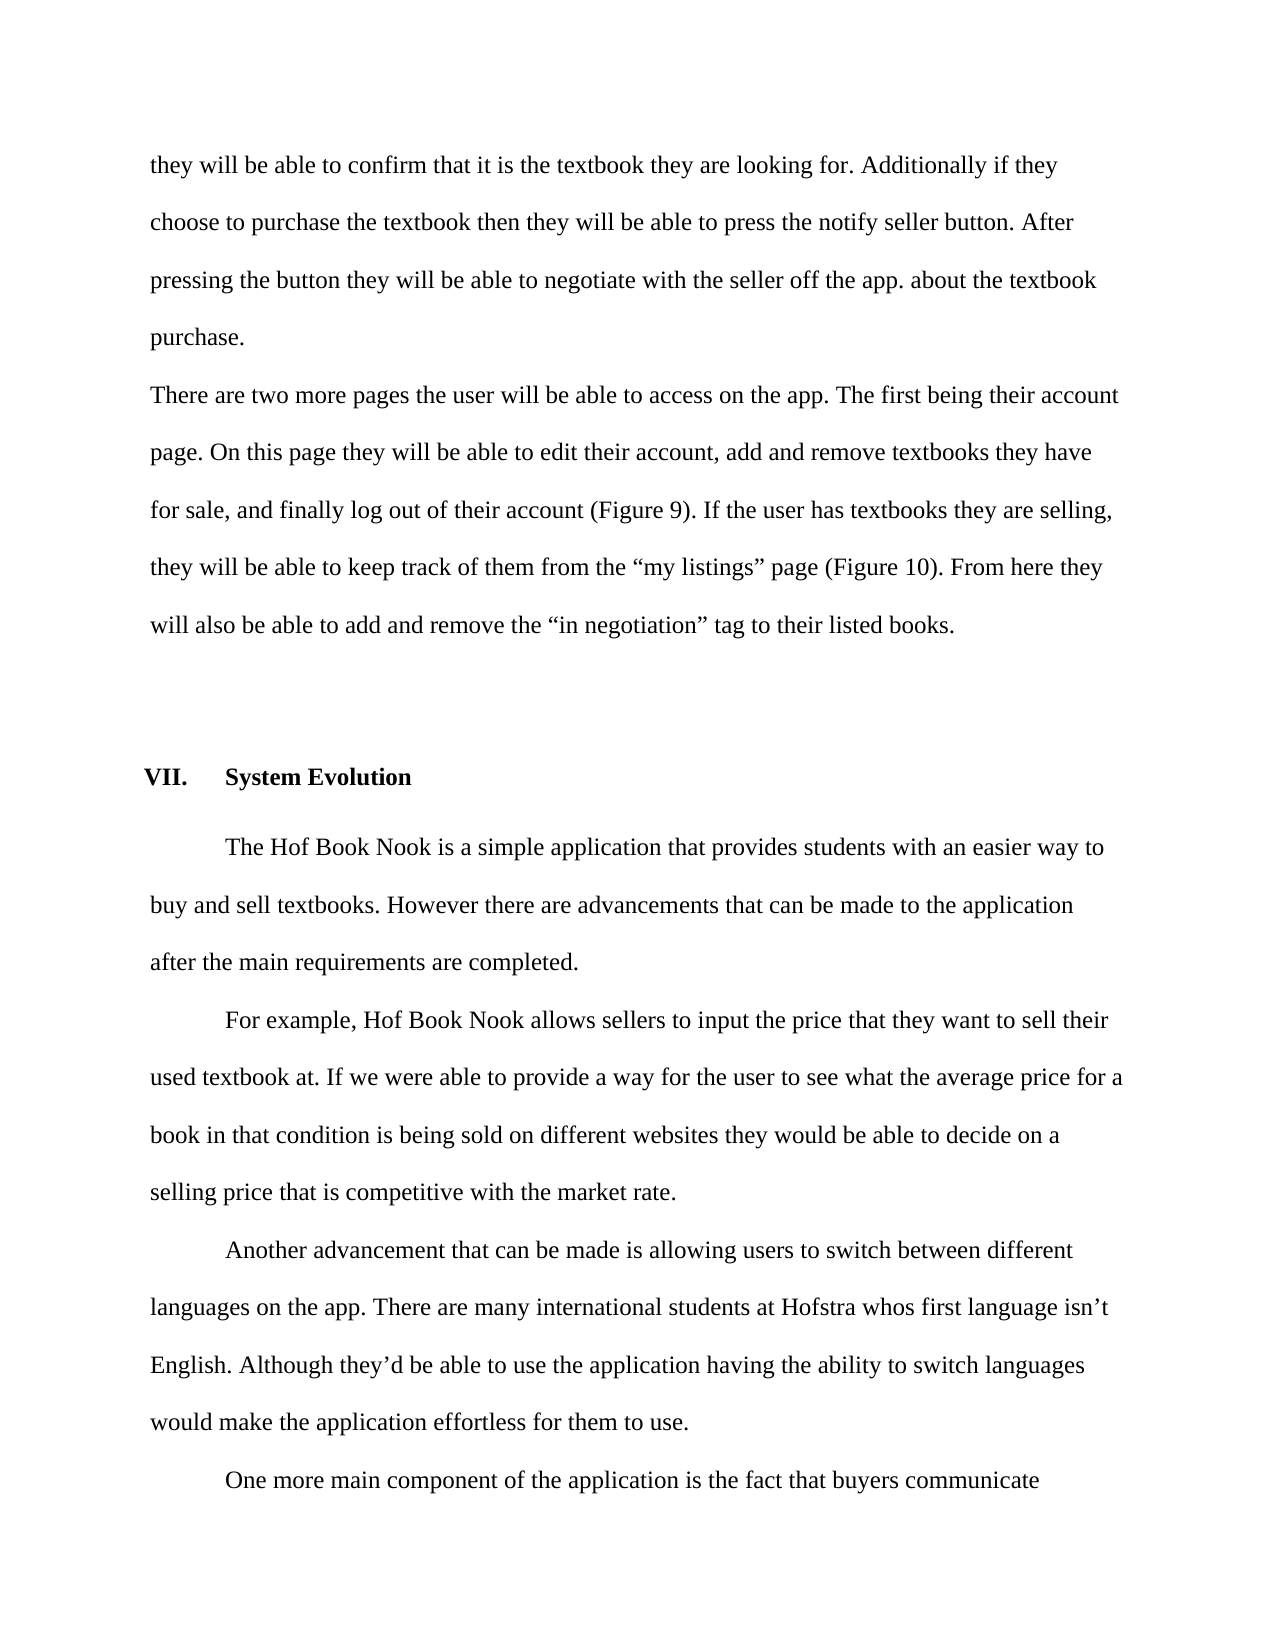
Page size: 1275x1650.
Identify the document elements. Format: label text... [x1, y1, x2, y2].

text One more main component of the application is the fact that buyers communicate [150, 1465, 1125, 1494]
text Another advancement that can be made is allowing users to switch between different languages on the app. There are many international students at Hofstra whos first language isn’t English. Although they’d be able to use the application having the ability to switch languages would make the application effortless for them to use. [150, 1235, 1125, 1436]
text When the user has previously used the application they will be greeted at the home page with a list of their five most recently viewed textbooks as seen in Figure 4. Figures 5-7 show different examples the user will get from their search results. When the user searches for a textbook with a valid ISBN number, author name, or title they will get the results that correspond with that search criteria (Figure 5). Meanwhile if the number they submitted is invalid or there are no textbooks with that search criteria for sale they will get a page that says “no more results were found” (Figure 6). Finally, if they search for a textbook and one of the options is currently in negotiations it will display it in the result information. This way they can come back to check on it at a different time. Once a user selects the textbook they want they will be directed to the product page (Figure 8). From there they will be able to confirm that it is the textbook they are looking for. Additionally if they choose to purchase the textbook then they will be able to press the notify seller button. After pressing the button they will be able to negotiate with the seller off the app. about the textbook purchase. [150, 150, 1125, 351]
text There are two more pages the user will be able to access on the app. The first being their account page. On this page they will be able to edit their account, add and remove textbooks they have for sale, and finally log out of their account (Figure 9). If the user has textbooks they are selling, they will be able to keep track of them from the “my listings” page (Figure 10). From here they will also be able to add and remove the “in negotiation” tag to their listed books. [150, 380, 1125, 639]
text The Hof Book Nook is a simple application that provides students with an easier way to buy and sell textbooks. However there are advancements that can be made to the application after the main requirements are completed. [150, 832, 1125, 976]
subtitle System Evolution [187, 762, 1125, 791]
text For example, Hof Book Nook allows sellers to input the price that they want to sell their used textbook at. If we were able to provide a way for the user to see what the average price for a book in that condition is being sold on different websites they would be able to decide on a selling price that is competitive with the market rate. [150, 1005, 1125, 1206]
